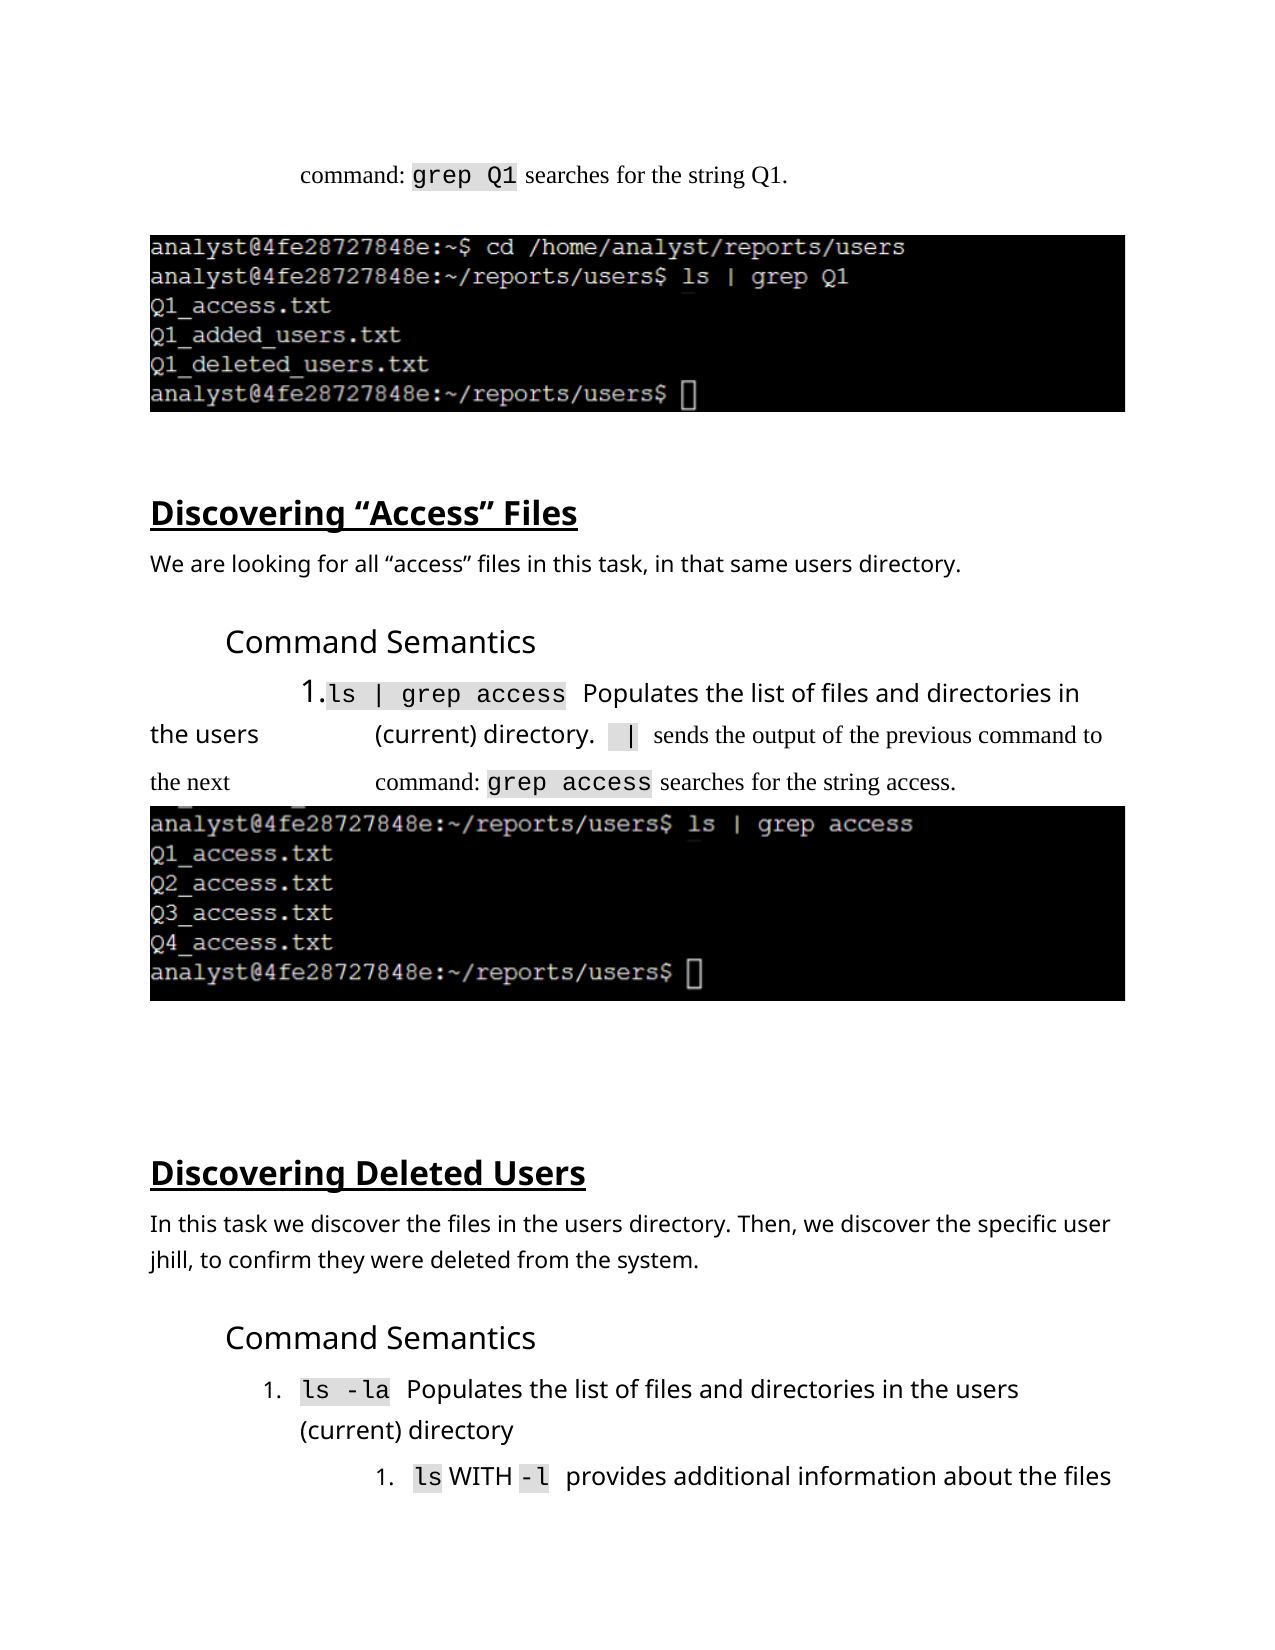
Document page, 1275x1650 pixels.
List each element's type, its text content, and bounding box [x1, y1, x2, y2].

text We are looking for all “access” files in this task, in that same users directory. [150, 548, 1125, 579]
picture [150, 235, 1125, 412]
text Command Semantics [150, 1316, 1125, 1358]
subtitle Discovering “Access” Files [150, 490, 1125, 536]
picture [150, 806, 1125, 1001]
list command: grep Q1 searches for the string Q1. [262, 150, 1125, 193]
list ls -la Populates the list of files and directories in the users (current) directory [262, 1365, 1125, 1447]
subtitle Discovering Deleted Users [150, 1150, 1125, 1196]
list ls WITH -l provides additional information about the files [375, 1452, 1125, 1494]
text 1.ls | grep access Populates the list of files and directories in the users (current) directory. | sends the output of the previous command to the next command: grep access searches for the string access. [150, 669, 1125, 800]
text Command Semantics [150, 620, 1125, 663]
text In this task we discover the files in the users directory. Then, we discover the specific user jhill, to confirm they were deleted from the system. [150, 1208, 1125, 1275]
